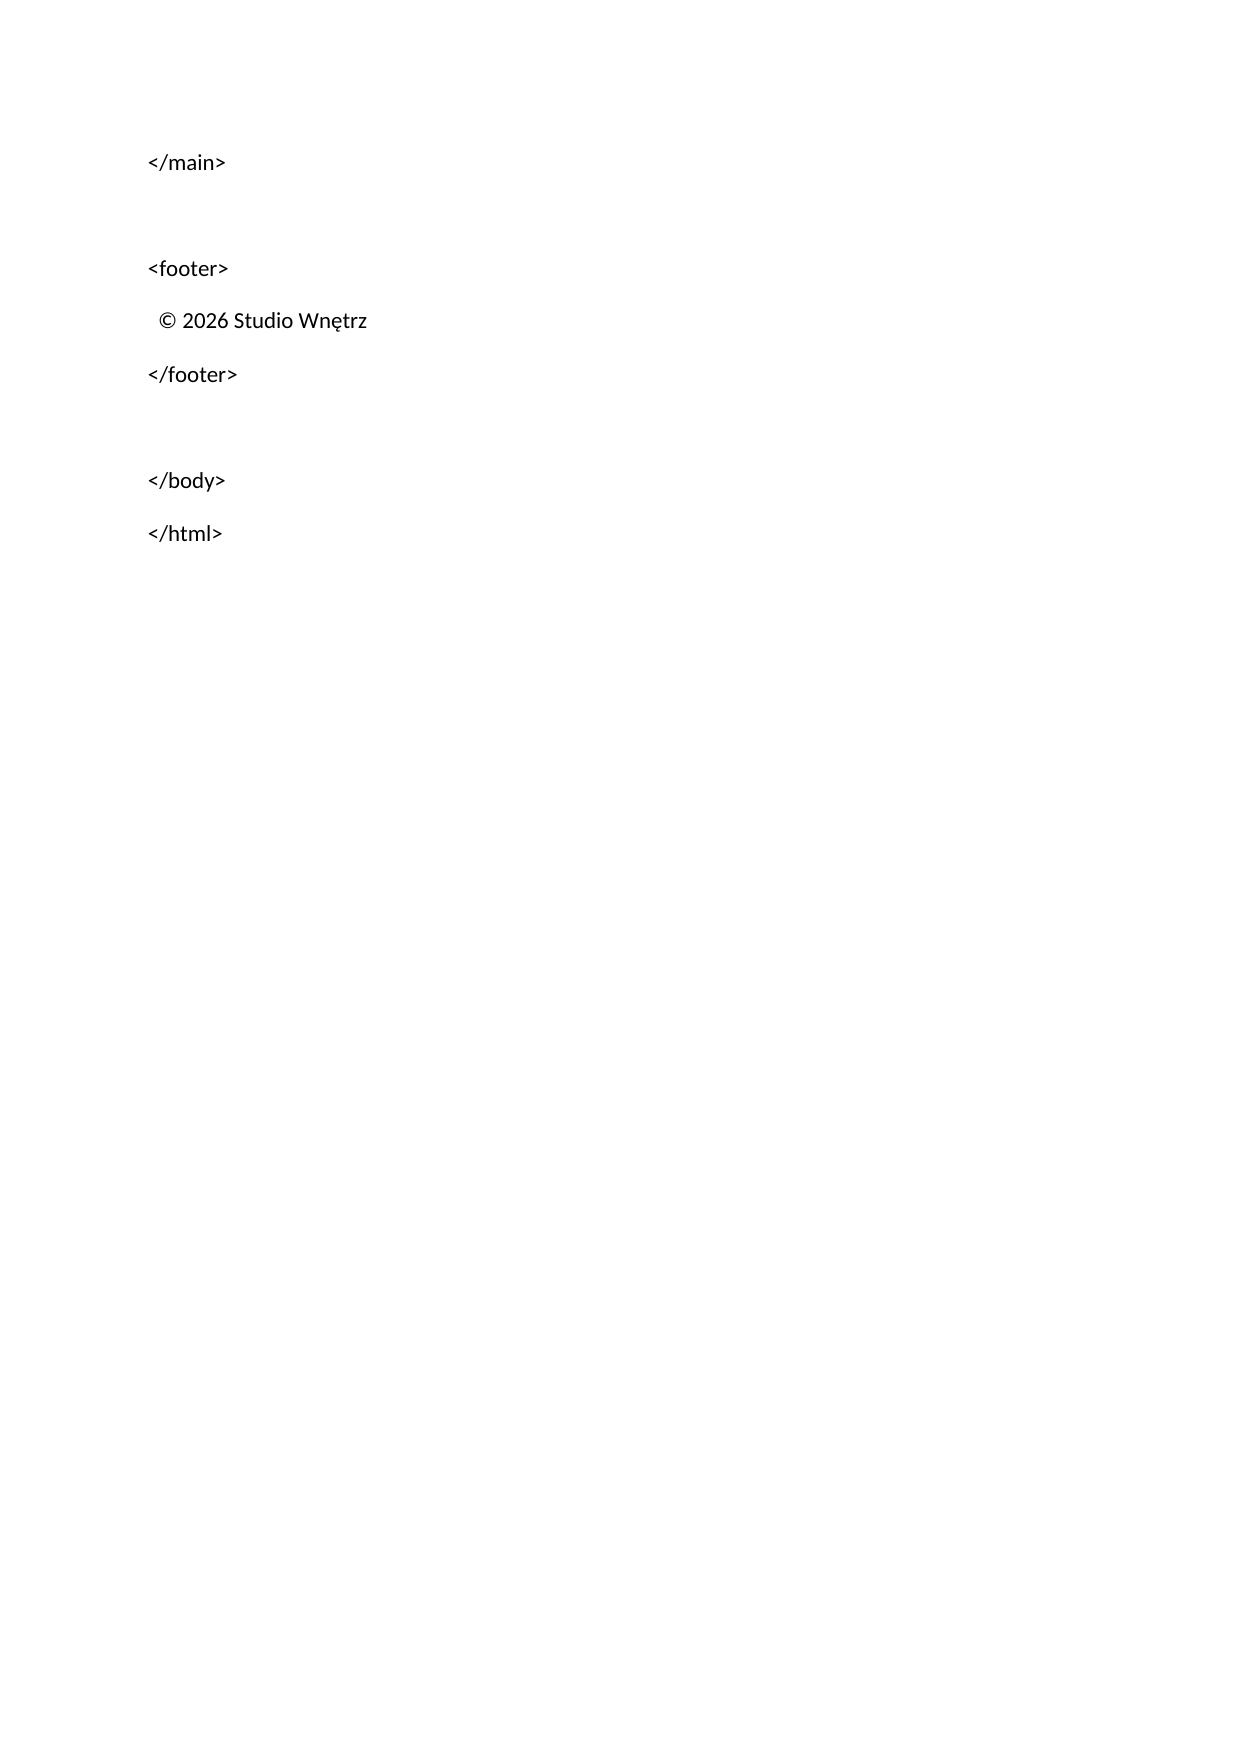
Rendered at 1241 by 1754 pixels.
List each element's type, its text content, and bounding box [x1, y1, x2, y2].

text </main> [148, 148, 1093, 176]
text <footer> [148, 254, 1093, 282]
text © 2026 Studio Wnętrz [148, 307, 1093, 335]
text </footer> [148, 360, 1093, 388]
text </html> [148, 519, 1093, 547]
text </body> [148, 466, 1093, 494]
